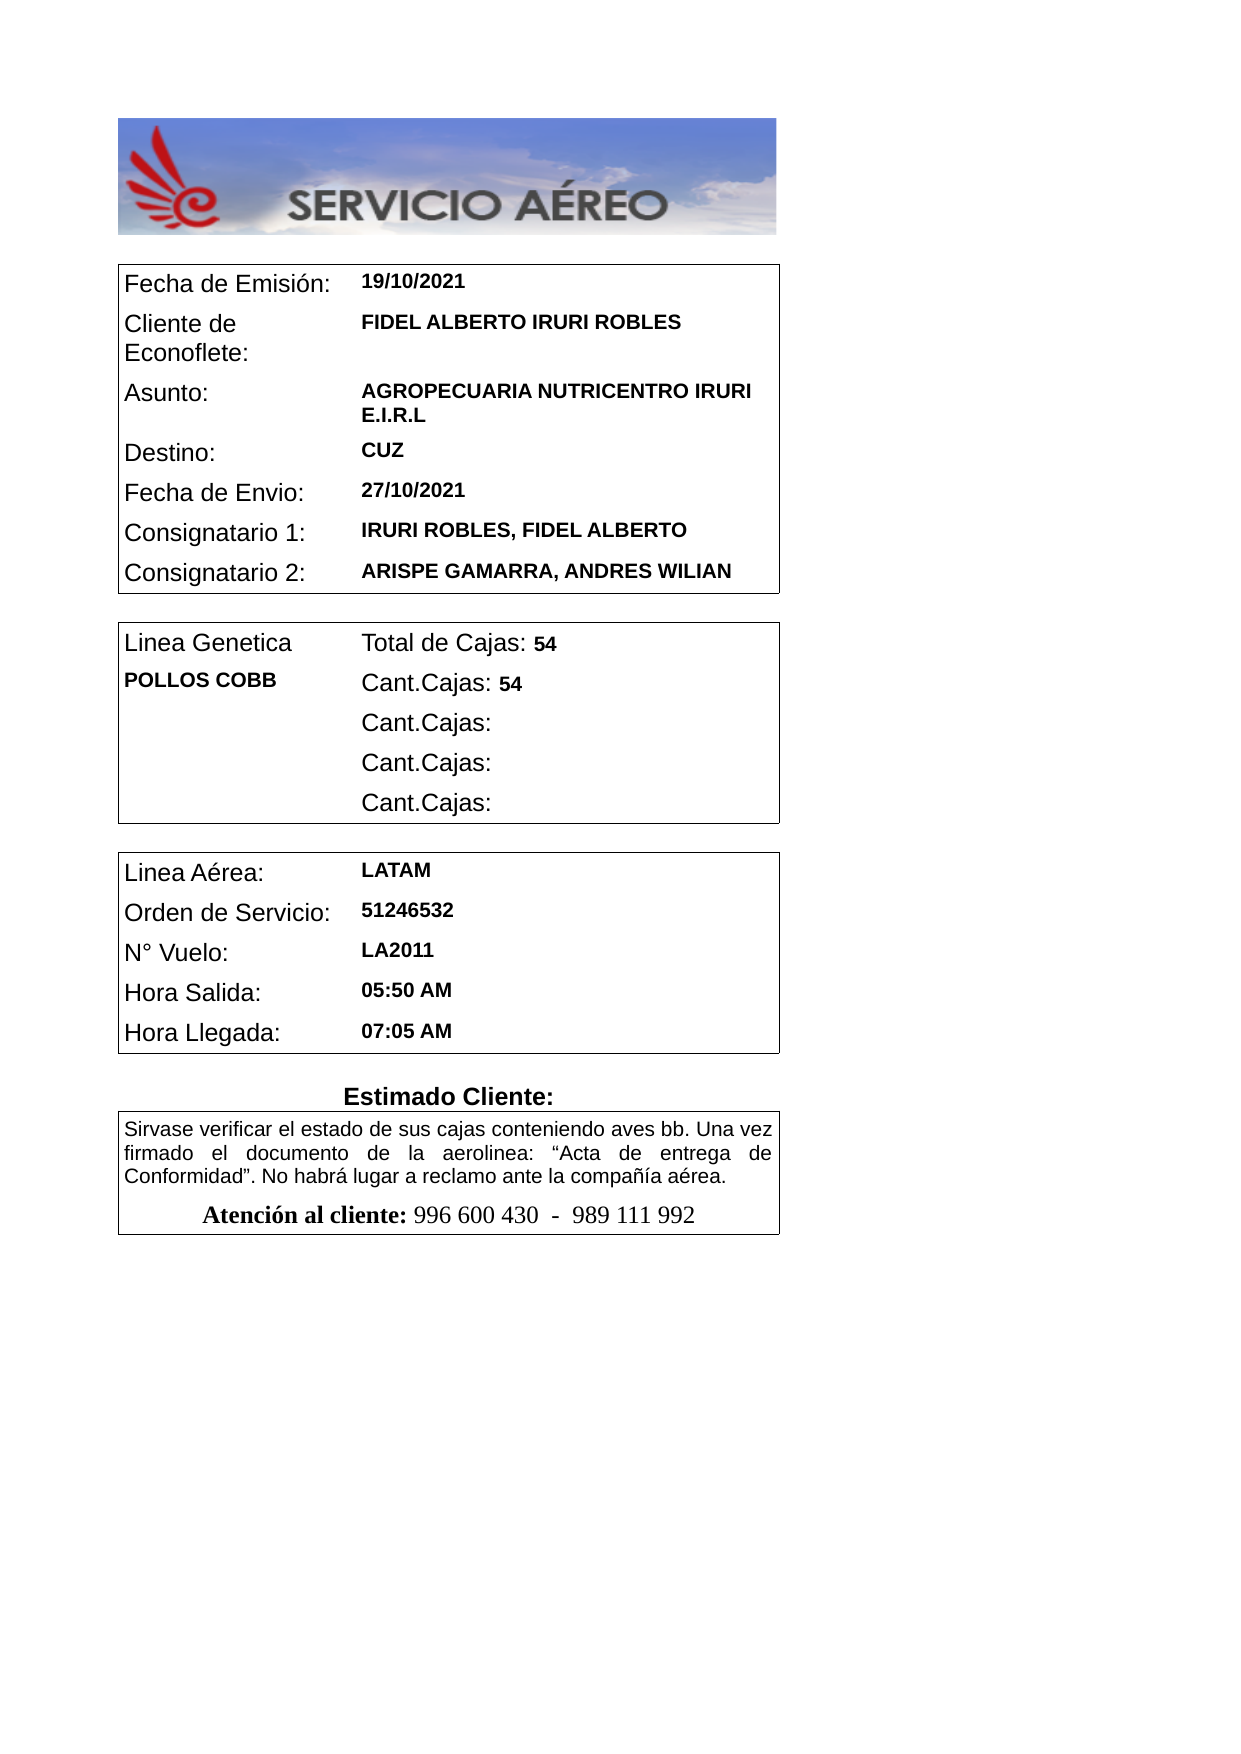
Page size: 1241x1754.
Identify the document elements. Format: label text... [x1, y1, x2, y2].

table_cell [118, 824, 356, 852]
table_cell POLLOS COBB [119, 662, 356, 702]
table_cell LA2011 [356, 932, 779, 972]
table_header Fecha de Emisión: [119, 265, 356, 304]
table_header 19/10/2021 [356, 265, 779, 304]
table_cell CUZ [356, 432, 779, 472]
table_cell LATAM [356, 853, 779, 892]
table_cell Linea Genetica [119, 623, 356, 662]
table_cell Cant.Cajas: [356, 743, 779, 783]
table_cell [118, 594, 356, 622]
table_cell Total de Cajas: 54 [356, 623, 779, 662]
table_cell Estimado Cliente: [118, 1054, 779, 1111]
table_cell Consignatario 1: [119, 513, 356, 553]
table_cell [119, 702, 356, 742]
table_cell Consignatario 2: [119, 553, 356, 593]
table_cell Cant.Cajas: [356, 783, 779, 823]
table_cell 07:05 AM [356, 1013, 779, 1053]
picture [118, 118, 777, 235]
table_cell ARISPE GAMARRA, ANDRES WILIAN [356, 553, 779, 593]
table_cell 27/10/2021 [356, 472, 779, 512]
table_cell Fecha de Envio: [119, 472, 356, 512]
table_cell 51246532 [356, 892, 779, 932]
table_cell Cliente de Econoflete: [119, 304, 356, 373]
table_cell Cant.Cajas: [356, 702, 779, 742]
table_cell [119, 743, 356, 783]
table_cell Sirvase verificar el estado de sus cajas conteniendo aves bb. Una vez firmado el documento de la aerolinea: “Acta de entrega de Conformidad”. No habrá lugar a reclamo ante la compañía aérea. [119, 1112, 779, 1194]
table_cell IRURI ROBLES, FIDEL ALBERTO [356, 513, 779, 553]
table_cell N° Vuelo: [119, 932, 356, 972]
table_cell Hora Llegada: [119, 1013, 356, 1053]
table_cell [119, 783, 356, 823]
table_cell FIDEL ALBERTO IRURI ROBLES [356, 304, 779, 373]
table_cell Hora Salida: [119, 973, 356, 1013]
table_cell Atención al cliente: 996 600 430 - 989 111 992 [119, 1194, 779, 1234]
table_cell Orden de Servicio: [119, 892, 356, 932]
table_cell Asunto: [119, 373, 356, 432]
table_cell 05:50 AM [356, 973, 779, 1013]
table_cell [356, 594, 779, 622]
table_cell AGROPECUARIA NUTRICENTRO IRURI E.I.R.L [356, 373, 779, 432]
table_cell [356, 824, 779, 852]
table_cell Linea Aérea: [119, 853, 356, 892]
table_cell Destino: [119, 432, 356, 472]
table_cell Cant.Cajas: 54 [356, 662, 779, 702]
